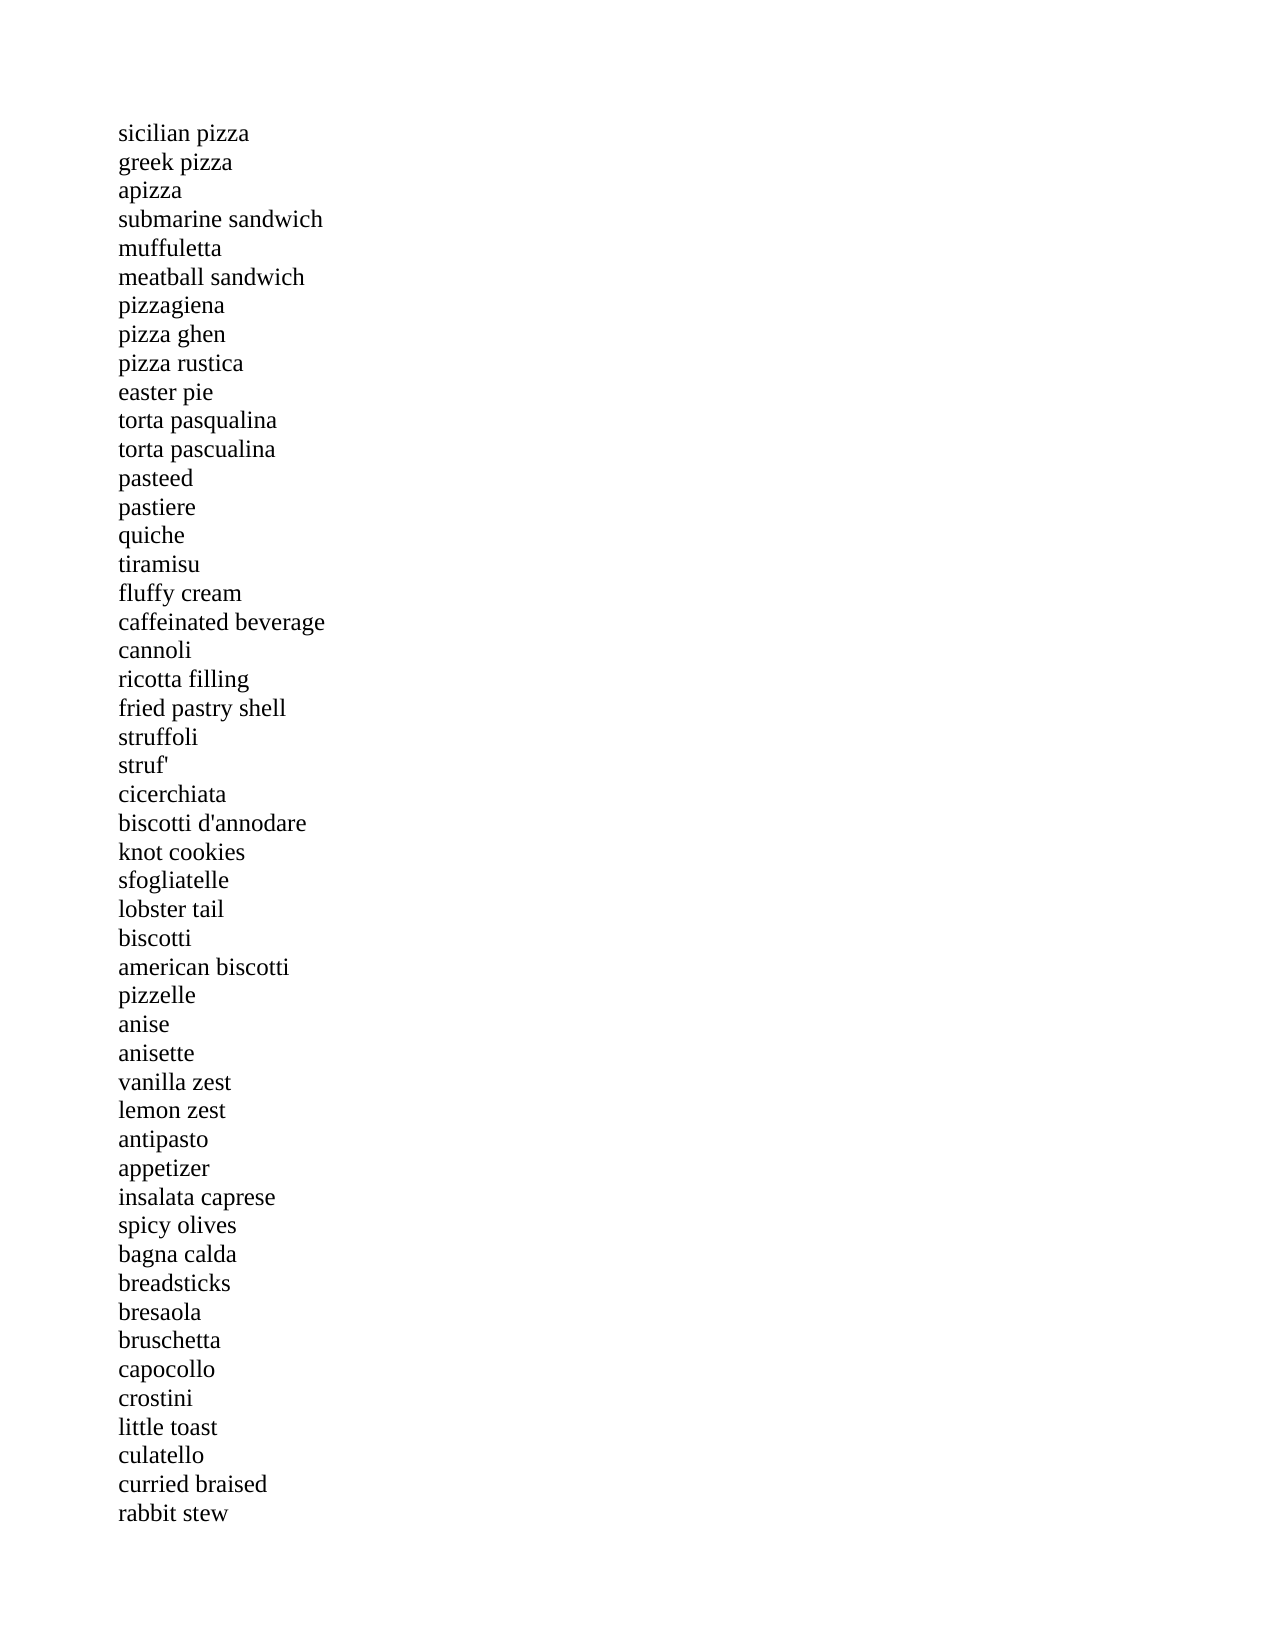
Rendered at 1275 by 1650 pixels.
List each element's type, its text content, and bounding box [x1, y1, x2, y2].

text struf' [118, 751, 1157, 779]
text meatball sandwich [118, 262, 1157, 291]
text anisette [118, 1038, 1157, 1067]
text insalata caprese [118, 1182, 1157, 1211]
text culatello [118, 1441, 1157, 1469]
text little toast [118, 1412, 1157, 1441]
text biscotti d'annodare [118, 808, 1157, 837]
text greek pizza [118, 147, 1157, 176]
text cannoli [118, 636, 1157, 664]
text pasteed [118, 463, 1157, 492]
text torta pascualina [118, 434, 1157, 463]
text caffeinated beverage [118, 607, 1157, 636]
text lemon zest [118, 1096, 1157, 1124]
text apizza [118, 176, 1157, 204]
text lobster tail [118, 894, 1157, 923]
text sicilian pizza [118, 118, 1157, 147]
text easter pie [118, 377, 1157, 406]
text cicerchiata [118, 779, 1157, 808]
text sfogliatelle [118, 866, 1157, 894]
text crostini [118, 1383, 1157, 1412]
text quiche [118, 521, 1157, 549]
text anise [118, 1009, 1157, 1038]
text knot cookies [118, 837, 1157, 866]
text rabbit stew [118, 1498, 1157, 1527]
text submarine sandwich [118, 204, 1157, 233]
text bruschetta [118, 1326, 1157, 1354]
text fluffy cream [118, 578, 1157, 607]
text tiramisu [118, 549, 1157, 578]
text fried pastry shell [118, 693, 1157, 722]
text capocollo [118, 1354, 1157, 1383]
text bagna calda [118, 1239, 1157, 1268]
text pizzelle [118, 981, 1157, 1009]
text ricotta filling [118, 664, 1157, 693]
text struffoli [118, 722, 1157, 751]
text pizza ghen [118, 319, 1157, 348]
text appetizer [118, 1153, 1157, 1182]
text spicy olives [118, 1211, 1157, 1239]
text curried braised [118, 1469, 1157, 1498]
text pizza rustica [118, 348, 1157, 377]
text vanilla zest [118, 1067, 1157, 1096]
text breadsticks [118, 1268, 1157, 1297]
text antipasto [118, 1124, 1157, 1153]
text muffuletta [118, 233, 1157, 262]
text pastiere [118, 492, 1157, 521]
text bresaola [118, 1297, 1157, 1326]
text torta pasqualina [118, 406, 1157, 434]
text pizzagiena [118, 291, 1157, 319]
text biscotti [118, 923, 1157, 952]
text american biscotti [118, 952, 1157, 981]
